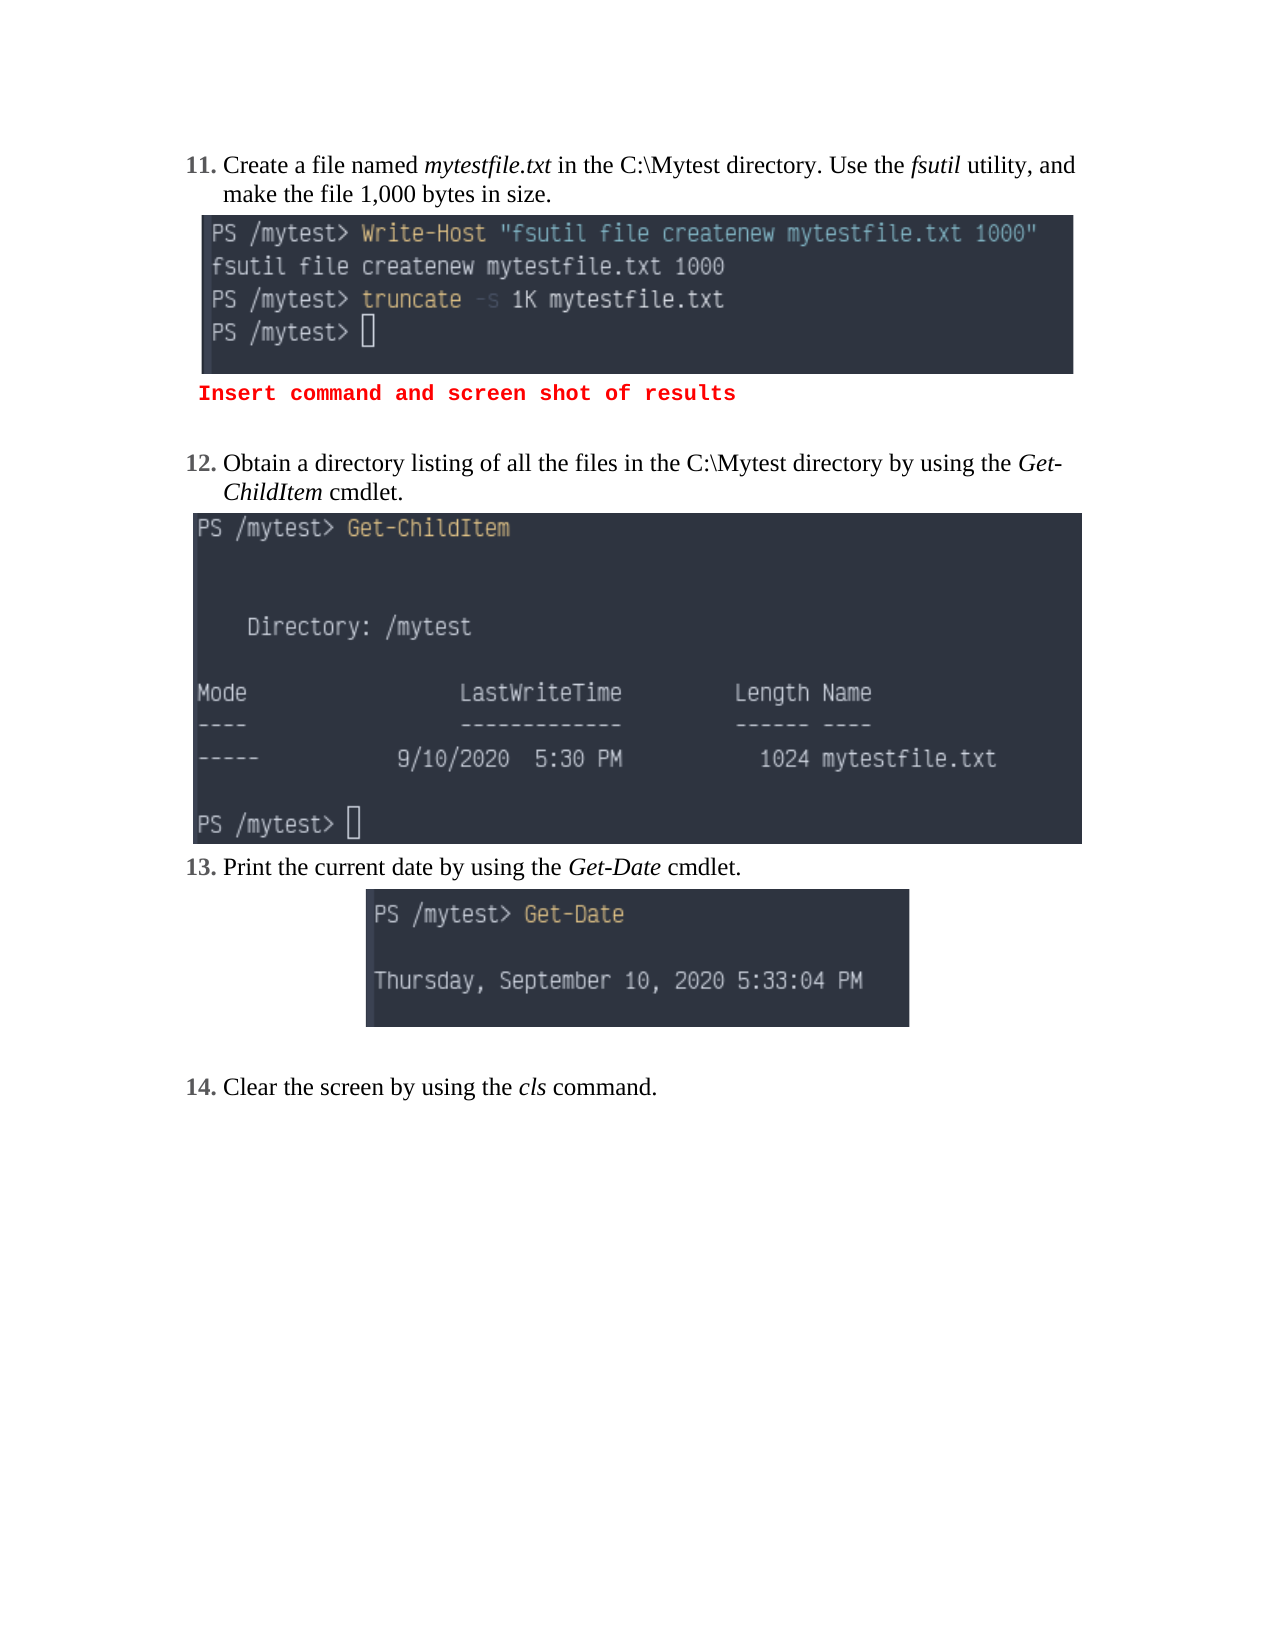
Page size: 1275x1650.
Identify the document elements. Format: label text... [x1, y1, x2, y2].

text Insert command and screen shot of results [198, 249, 1125, 407]
picture [365, 889, 910, 1027]
text 11. Create a file named mytestfile.txt in the C:\Mytest directory. Use the fsutil utility, and make the file 1,000 bytes in size. [185, 150, 1125, 207]
text 12. Obtain a directory listing of all the files in the C:\Mytest directory by using the Get-ChildItem cmdlet. [185, 448, 1125, 506]
text 14. Clear the screen by using the cls command. [185, 1072, 1125, 1101]
picture [193, 513, 1082, 844]
text 13. Print the current date by using the Get-Date cmdlet. [185, 551, 1125, 881]
picture [201, 215, 1074, 374]
